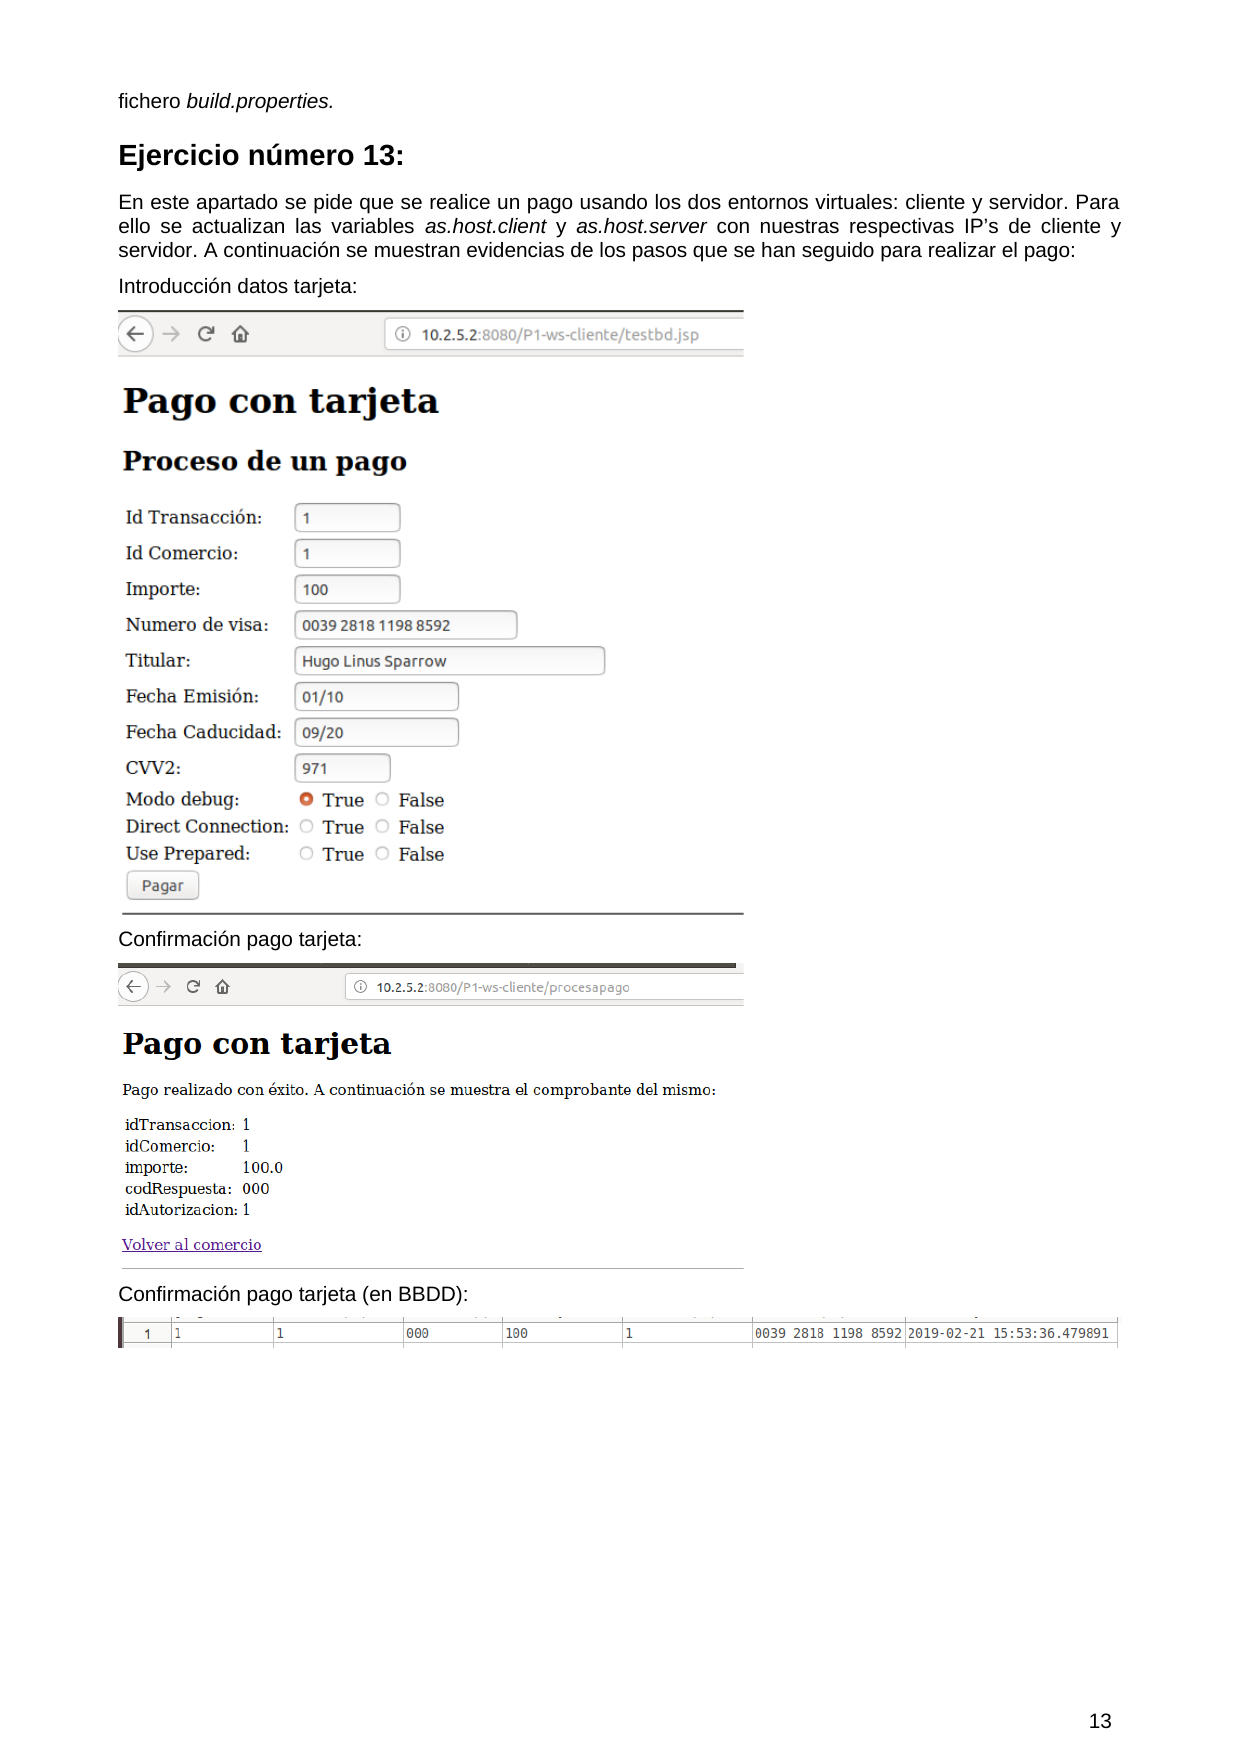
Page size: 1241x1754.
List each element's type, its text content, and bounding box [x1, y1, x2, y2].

picture [118, 963, 744, 1269]
subtitle Introducción datos tarjeta: [118, 274, 1122, 298]
picture [118, 1317, 1123, 1348]
subtitle Confirmación pago tarjeta: [118, 927, 1122, 951]
subtitle Ejercicio número 13: [118, 137, 1122, 171]
subtitle fichero build.properties. [118, 88, 1122, 112]
picture [118, 310, 744, 915]
subtitle Confirmación pago tarjeta (en BBDD): [118, 1281, 1122, 1305]
subtitle En este apartado se pide que se realice un pago usando los dos entornos virtuales: cliente y servidor. Para ello se actualizan las variables as.host.client y as.host.server con nuestras respectivas IP’s de cliente y servidor. A continuación se muestran evidencias de los pasos que se han seguido para realizar el pago: [118, 190, 1122, 262]
